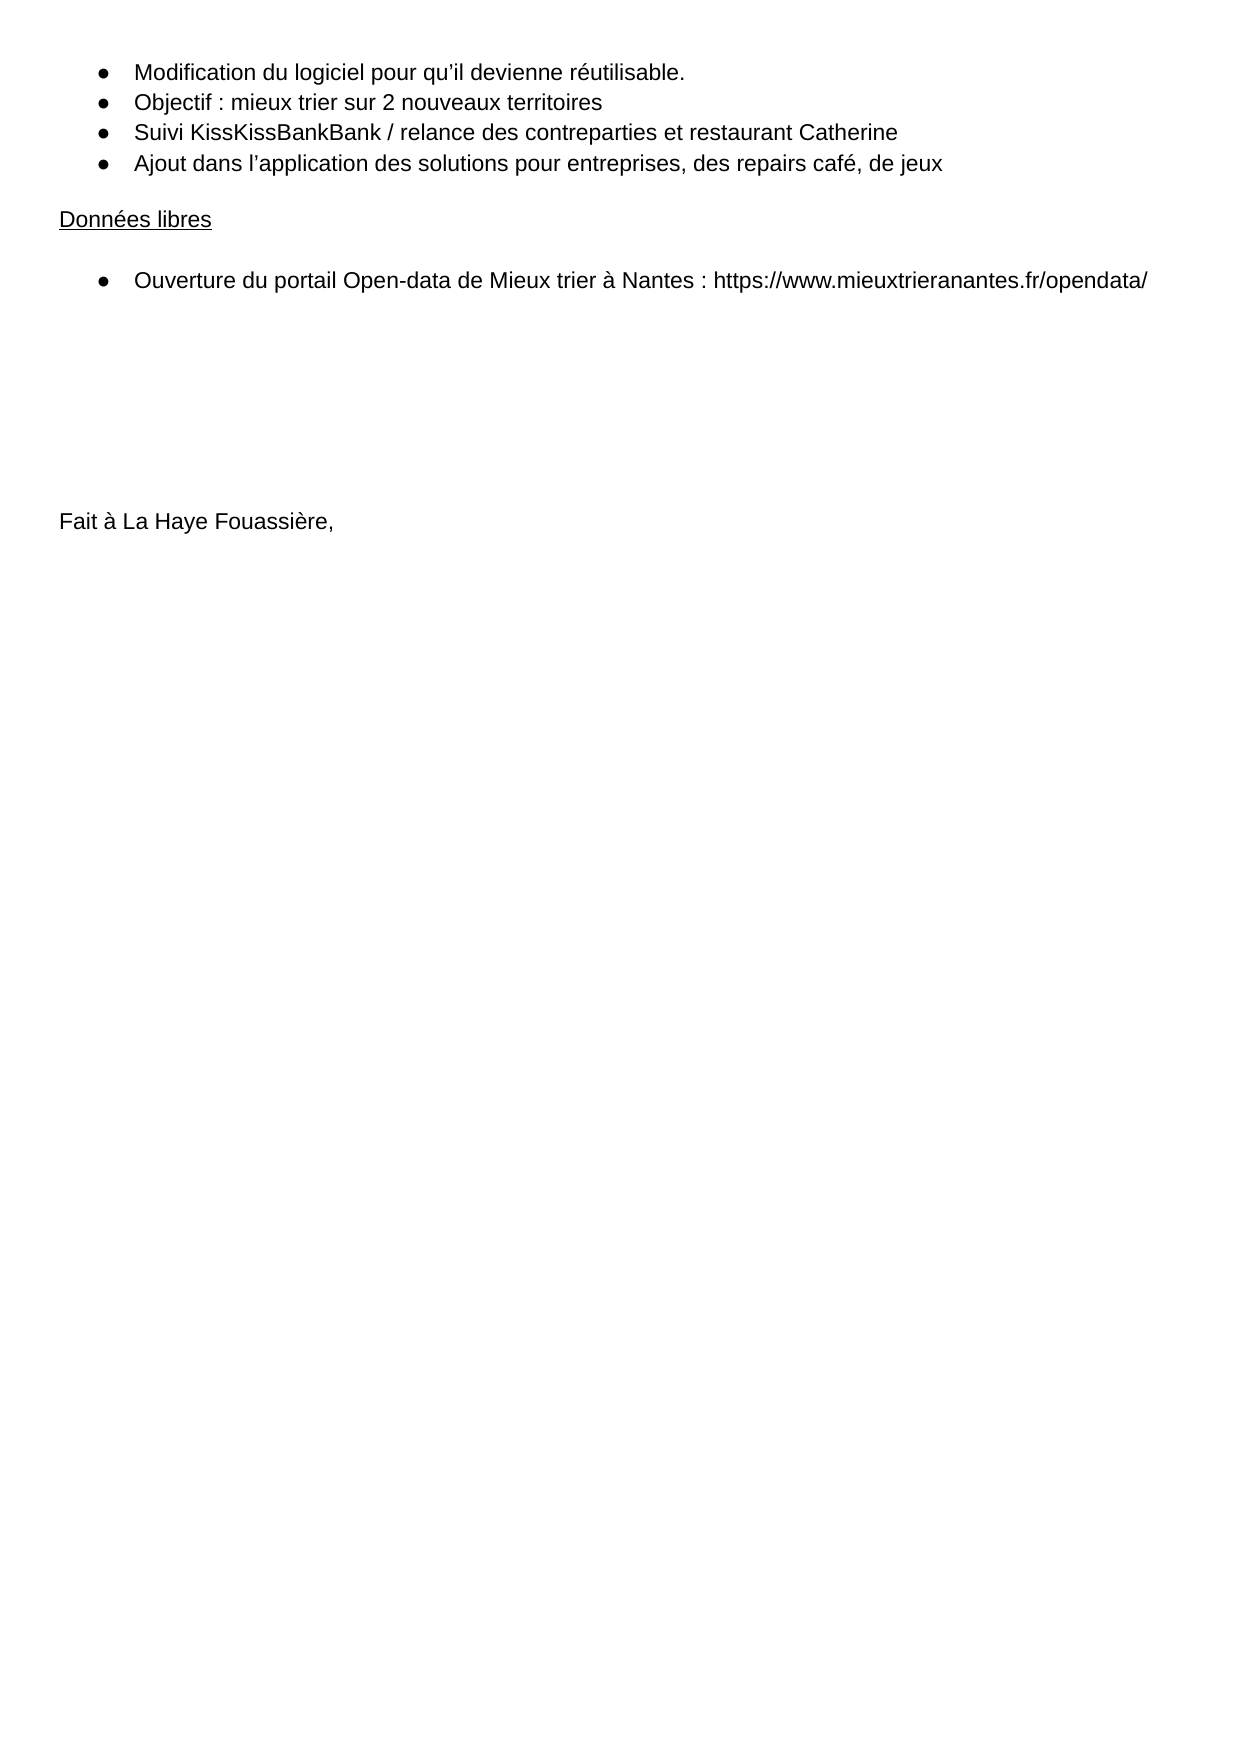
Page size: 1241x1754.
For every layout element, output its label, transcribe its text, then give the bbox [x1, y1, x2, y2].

text Fait à La Haye Fouassière, [59, 508, 1181, 534]
list Ajout dans l’application des solutions pour entreprises, des repairs café, de jeux [96, 149, 1181, 176]
text Données libres [59, 206, 1181, 232]
list Suivi KissKissBankBank / relance des contreparties et restaurant Catherine [96, 119, 1181, 146]
list Objectif : mieux trier sur 2 nouveaux territoires [96, 89, 1181, 116]
list Ouverture du portail Open-data de Mieux trier à Nantes : https://www.mieuxtrieranantes.fr/opendata/ [96, 267, 1181, 293]
list Modification du logiciel pour qu’il devienne réutilisable. [96, 59, 1181, 85]
